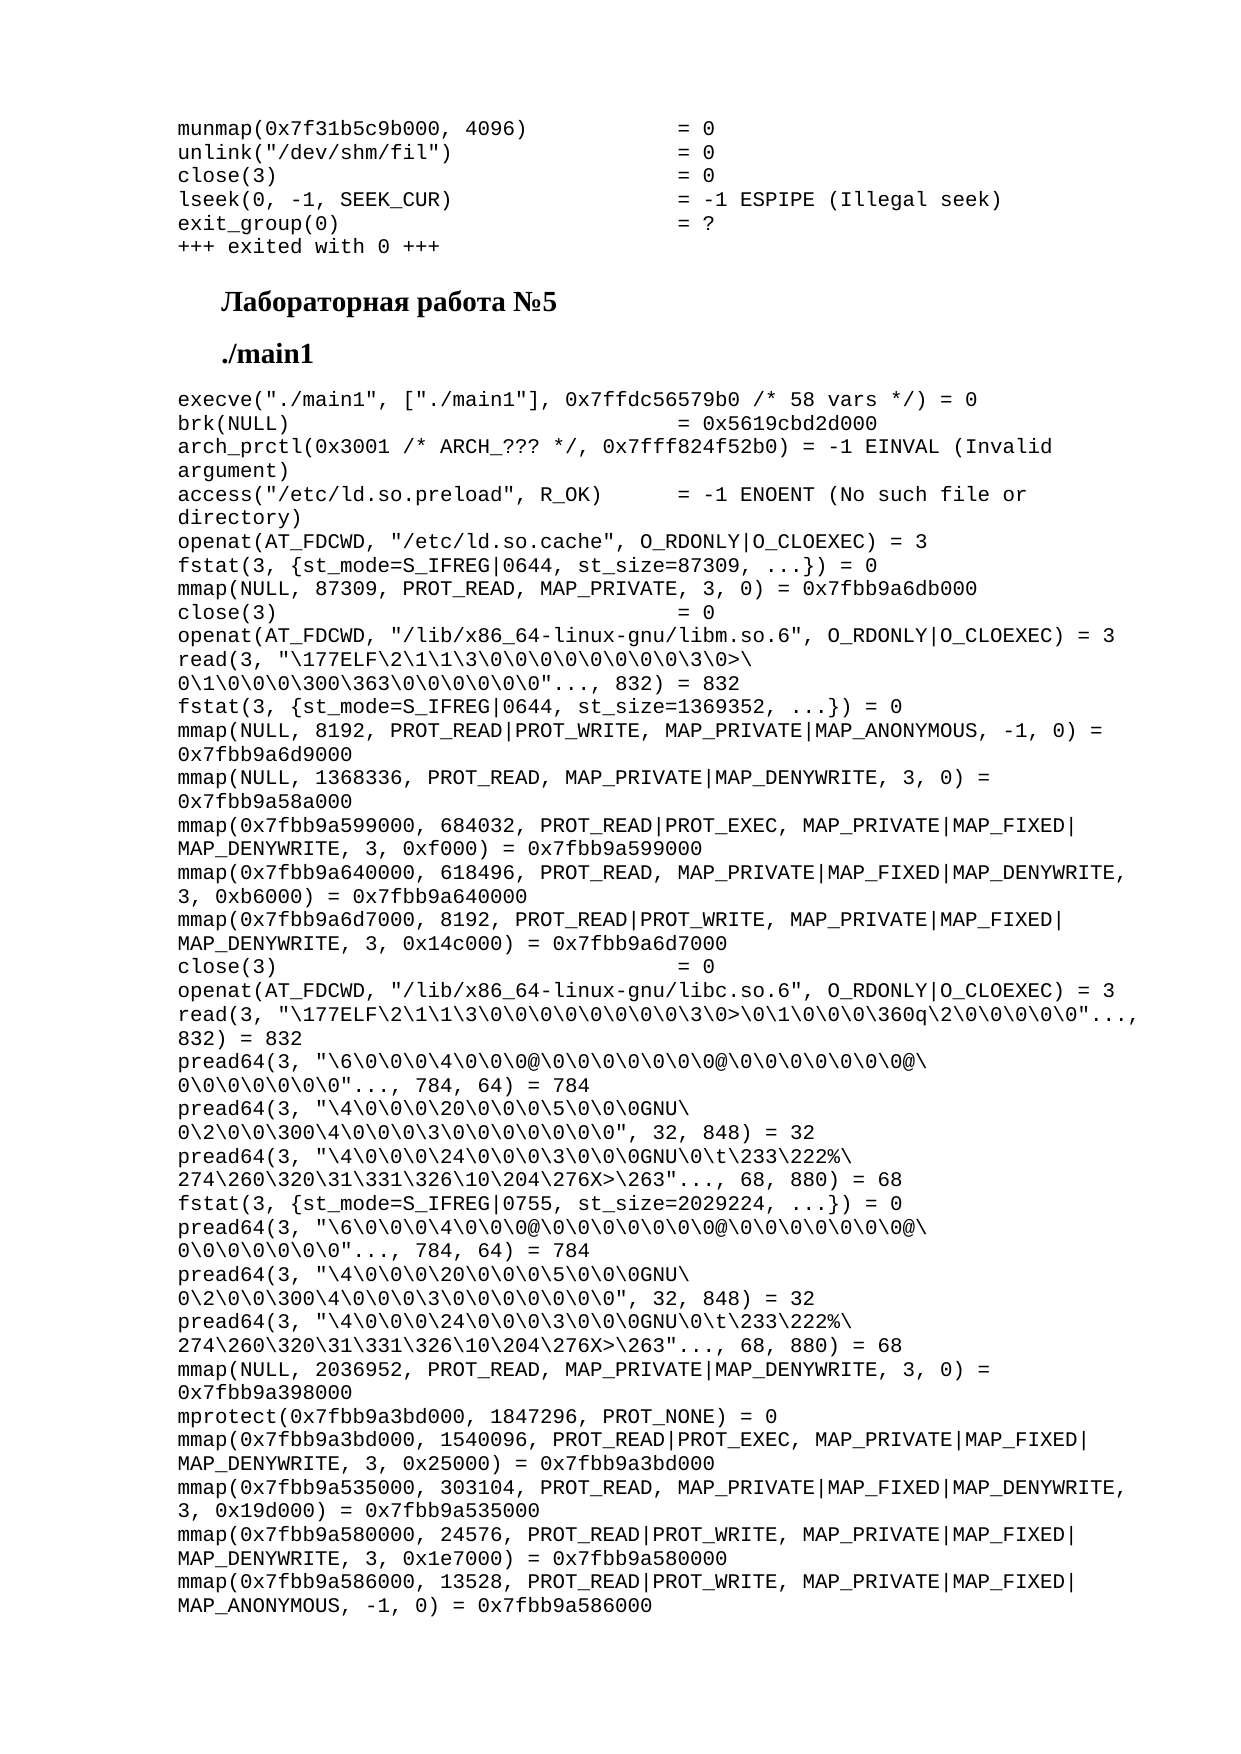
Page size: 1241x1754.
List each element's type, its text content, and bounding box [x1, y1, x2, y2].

text mmap(0x7fbb9a535000, 303104, PROT_READ, MAP_PRIVATE|MAP_FIXED|MAP_DENYWRITE, 3, 0x19d000) = 0x7fbb9a535000 [177, 1477, 1152, 1524]
text mmap(NULL, 1368336, PROT_READ, MAP_PRIVATE|MAP_DENYWRITE, 3, 0) = 0x7fbb9a58a000 [177, 767, 1152, 815]
text mmap(0x7fbb9a580000, 24576, PROT_READ|PROT_WRITE, MAP_PRIVATE|MAP_FIXED|MAP_DENYWRITE, 3, 0x1e7000) = 0x7fbb9a580000 [177, 1524, 1152, 1571]
text arch_prctl(0x3001 /* ARCH_??? */, 0x7fff824f52b0) = -1 EINVAL (Invalid argument) [177, 436, 1152, 484]
text pread64(3, "\4\0\0\0\20\0\0\0\5\0\0\0GNU\0\2\0\0\300\4\0\0\0\3\0\0\0\0\0\0\0", 32, 848) = 32 [177, 1098, 1152, 1146]
text close(3) = 0 [177, 165, 1152, 189]
text fstat(3, {st_mode=S_IFREG|0644, st_size=87309, ...}) = 0 [177, 554, 1152, 578]
text lseek(0, -1, SEEK_CUR) = -1 ESPIPE (Illegal seek) [177, 189, 1152, 213]
text close(3) = 0 [177, 602, 1152, 626]
text brk(NULL) = 0x5619cbd2d000 [177, 413, 1152, 436]
text read(3, "\177ELF\2\1\1\3\0\0\0\0\0\0\0\0\3\0>\0\1\0\0\0\300\363\0\0\0\0\0\0"..., 832) = 832 [177, 649, 1152, 696]
text pread64(3, "\6\0\0\0\4\0\0\0@\0\0\0\0\0\0\0@\0\0\0\0\0\0\0@\0\0\0\0\0\0\0"..., 784, 64) = 784 [177, 1217, 1152, 1264]
text mmap(0x7fbb9a6d7000, 8192, PROT_READ|PROT_WRITE, MAP_PRIVATE|MAP_FIXED|MAP_DENYWRITE, 3, 0x14c000) = 0x7fbb9a6d7000 [177, 909, 1152, 957]
text mmap(0x7fbb9a3bd000, 1540096, PROT_READ|PROT_EXEC, MAP_PRIVATE|MAP_FIXED|MAP_DENYWRITE, 3, 0x25000) = 0x7fbb9a3bd000 [177, 1429, 1152, 1477]
text mmap(NULL, 87309, PROT_READ, MAP_PRIVATE, 3, 0) = 0x7fbb9a6db000 [177, 578, 1152, 602]
text munmap(0x7f31b5c9b000, 4096) = 0 [177, 118, 1152, 142]
text access("/etc/ld.so.preload", R_OK) = -1 ENOENT (No such file or directory) [177, 484, 1152, 531]
text pread64(3, "\6\0\0\0\4\0\0\0@\0\0\0\0\0\0\0@\0\0\0\0\0\0\0@\0\0\0\0\0\0\0"..., 784, 64) = 784 [177, 1051, 1152, 1098]
text openat(AT_FDCWD, "/etc/ld.so.cache", O_RDONLY|O_CLOEXEC) = 3 [177, 531, 1152, 554]
text ./main1 [177, 336, 1152, 370]
text mmap(0x7fbb9a640000, 618496, PROT_READ, MAP_PRIVATE|MAP_FIXED|MAP_DENYWRITE, 3, 0xb6000) = 0x7fbb9a640000 [177, 862, 1152, 909]
text +++ exited with 0 +++ [177, 236, 1152, 260]
text pread64(3, "\4\0\0\0\24\0\0\0\3\0\0\0GNU\0\t\233\222%\274\260\320\31\331\326\10\204\276X>\263"..., 68, 880) = 68 [177, 1146, 1152, 1193]
text pread64(3, "\4\0\0\0\24\0\0\0\3\0\0\0GNU\0\t\233\222%\274\260\320\31\331\326\10\204\276X>\263"..., 68, 880) = 68 [177, 1311, 1152, 1358]
text Лабораторная работа №5 [177, 284, 1152, 317]
text mprotect(0x7fbb9a3bd000, 1847296, PROT_NONE) = 0 [177, 1406, 1152, 1429]
text mmap(NULL, 8192, PROT_READ|PROT_WRITE, MAP_PRIVATE|MAP_ANONYMOUS, -1, 0) = 0x7fbb9a6d9000 [177, 720, 1152, 767]
text mmap(NULL, 2036952, PROT_READ, MAP_PRIVATE|MAP_DENYWRITE, 3, 0) = 0x7fbb9a398000 [177, 1358, 1152, 1406]
text mmap(0x7fbb9a586000, 13528, PROT_READ|PROT_WRITE, MAP_PRIVATE|MAP_FIXED|MAP_ANONYMOUS, -1, 0) = 0x7fbb9a586000 [177, 1571, 1152, 1619]
text read(3, "\177ELF\2\1\1\3\0\0\0\0\0\0\0\0\3\0>\0\1\0\0\0\360q\2\0\0\0\0\0"..., 832) = 832 [177, 1004, 1152, 1051]
text execve("./main1", ["./main1"], 0x7ffdc56579b0 /* 58 vars */) = 0 [177, 389, 1152, 413]
text fstat(3, {st_mode=S_IFREG|0755, st_size=2029224, ...}) = 0 [177, 1193, 1152, 1217]
text close(3) = 0 [177, 957, 1152, 980]
text openat(AT_FDCWD, "/lib/x86_64-linux-gnu/libm.so.6", O_RDONLY|O_CLOEXEC) = 3 [177, 626, 1152, 649]
text openat(AT_FDCWD, "/lib/x86_64-linux-gnu/libc.so.6", O_RDONLY|O_CLOEXEC) = 3 [177, 980, 1152, 1004]
text pread64(3, "\4\0\0\0\20\0\0\0\5\0\0\0GNU\0\2\0\0\300\4\0\0\0\3\0\0\0\0\0\0\0", 32, 848) = 32 [177, 1264, 1152, 1311]
text unlink("/dev/shm/fil") = 0 [177, 142, 1152, 165]
text mmap(0x7fbb9a599000, 684032, PROT_READ|PROT_EXEC, MAP_PRIVATE|MAP_FIXED|MAP_DENYWRITE, 3, 0xf000) = 0x7fbb9a599000 [177, 815, 1152, 862]
text fstat(3, {st_mode=S_IFREG|0644, st_size=1369352, ...}) = 0 [177, 696, 1152, 720]
text exit_group(0) = ? [177, 213, 1152, 236]
